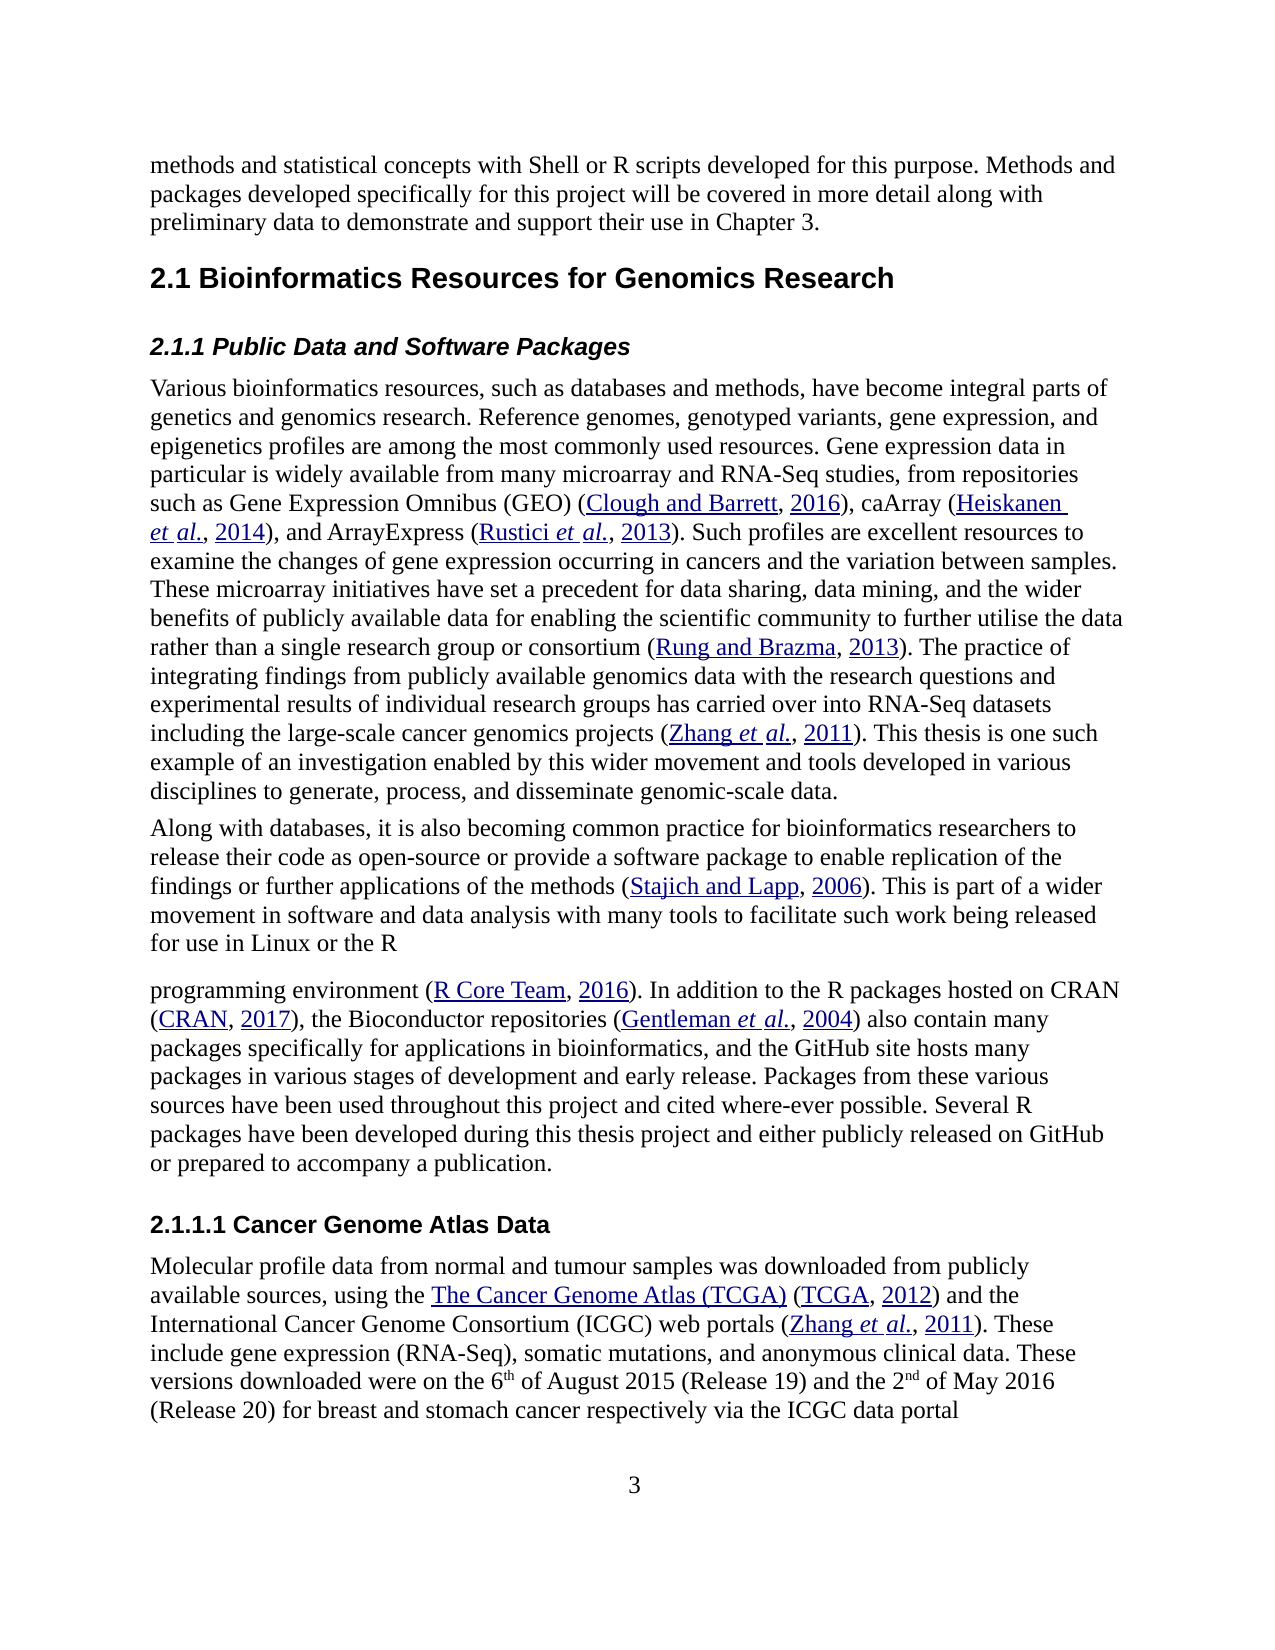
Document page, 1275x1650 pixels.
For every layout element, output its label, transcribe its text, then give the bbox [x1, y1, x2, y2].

text programming environment (R Core Team, 2016). In addition to the R packages hosted on CRAN (CRAN, 2017), the Bioconductor repositories (Gentleman et al., 2004) also contain many packages specifically for applications in bioinformatics, and the GitHub site hosts many packages in various stages of development and early release. Packages from these various sources have been used throughout this project and cited where-ever possible. Several R packages have been developed during this thesis project and either publicly released on GitHub or prepared to accompany a publication. [150, 975, 1125, 1176]
subtitle 2.1.1.1 Cancer Genome Atlas Data [150, 1210, 1125, 1239]
subtitle 2.1.1 Public Data and Software Packages [150, 332, 1125, 361]
subtitle 2.1 Bioinformatics Resources for Genomics Research [150, 261, 1125, 295]
text Various bioinformatics resources, such as databases and methods, have become integral parts of genetics and genomics research. Reference genomes, genotyped variants, gene expression, and epigenetics profiles are among the most commonly used resources. Gene expression data in particular is widely available from many microarray and RNA-Seq studies, from repositories such as Gene Expression Omnibus (GEO) (Clough and Barrett, 2016), caArray (Heiskanen et al., 2014), and ArrayExpress (Rustici et al., 2013). Such profiles are excellent resources to examine the changes of gene expression occurring in cancers and the variation between samples. These microarray initiatives have set a precedent for data sharing, data mining, and the wider benefits of publicly available data for enabling the scientific community to further utilise the data rather than a single research group or consortium (Rung and Brazma, 2013). The practice of integrating findings from publicly available genomics data with the research questions and experimental results of individual research groups has carried over into RNA-Seq datasets including the large-scale cancer genomics projects (Zhang et al., 2011). This thesis is one such example of an investigation enabled by this wider movement and tools developed in various disciplines to generate, process, and disseminate genomic-scale data. [150, 373, 1125, 804]
text Molecular profile data from normal and tumour samples was downloaded from publicly available sources, using the The Cancer Genome Atlas (TCGA) (TCGA, 2012) and the International Cancer Genome Consortium (ICGC) web portals (Zhang et al., 2011). These include gene expression (RNA-Seq), somatic mutations, and anonymous clinical data. These versions downloaded were on the 6th of August 2015 (Release 19) and the 2nd of May 2016 (Release 20) for breast and stomach cancer respectively via the ICGC data portal [150, 1251, 1125, 1424]
text Along with databases, it is also becoming common practice for bioinformatics researchers to release their code as open-source or provide a software package to enable replication of the findings or further applications of the methods (Stajich and Lapp, 2006). This is part of a wider movement in software and data analysis with many tools to facilitate such work being released for use in Linux or the R [150, 813, 1125, 957]
text methods and statistical concepts with Shell or R scripts developed for this purpose. Methods and packages developed specifically for this project will be covered in more detail along with preliminary data to demonstrate and support their use in Chapter 3. [150, 150, 1125, 236]
